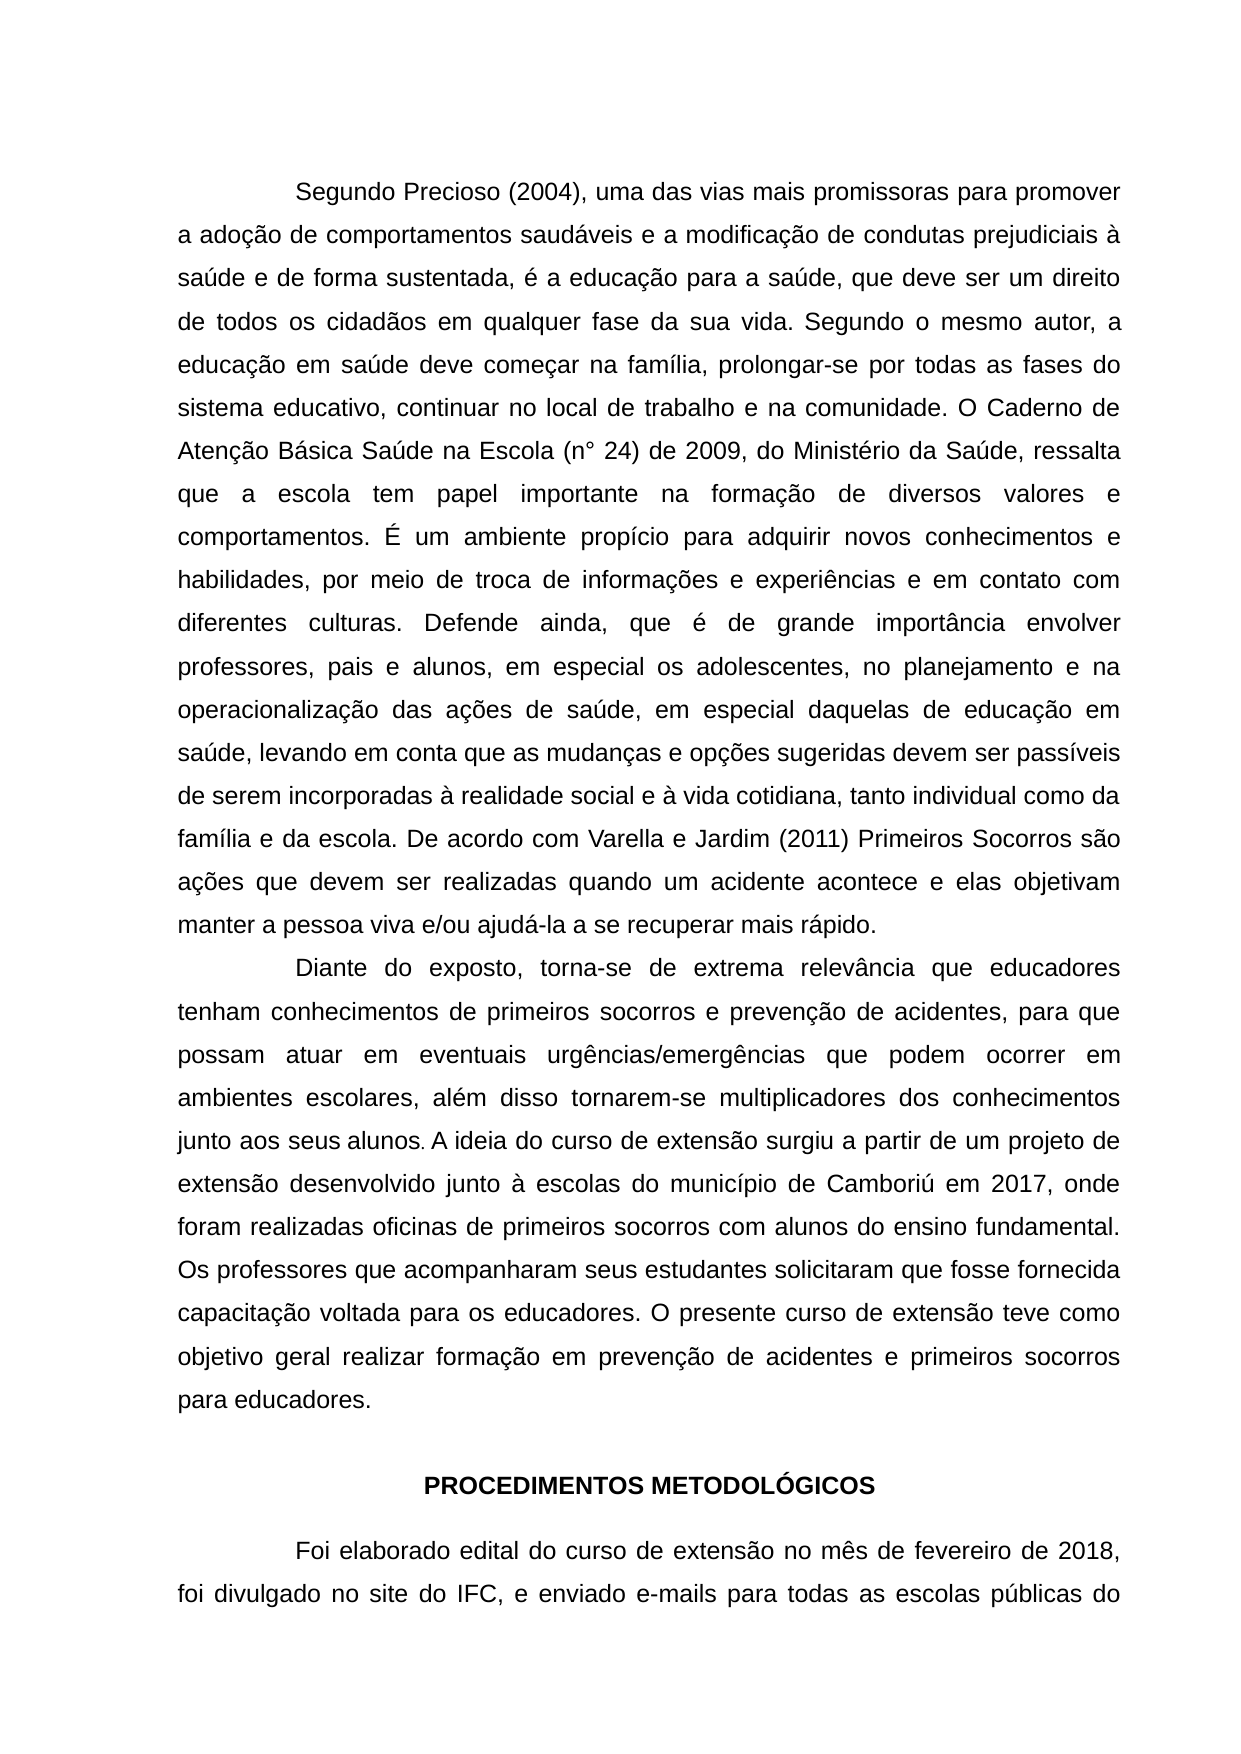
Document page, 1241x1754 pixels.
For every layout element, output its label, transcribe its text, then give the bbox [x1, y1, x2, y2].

text PROCEDIMENTOS METODOLÓGICOS [177, 1471, 1122, 1500]
text Foi elaborado edital do curso de extensão no mês de fevereiro de 2018, foi divulgado no site do IFC, e enviado e-mails para todas as escolas públicas do [177, 1536, 1122, 1607]
text Segundo Precioso (2004), uma das vias mais promissoras para promover a adoção de comportamentos saudáveis e a modificação de condutas prejudiciais à saúde e de forma sustentada, é a educação para a saúde, que deve ser um direito de todos os cidadãos em qualquer fase da sua vida. Segundo o mesmo autor, a educação em saúde deve começar na família, prolongar-se por todas as fases do sistema educativo, continuar no local de trabalho e na comunidade. O Caderno de Atenção Básica Saúde na Escola (n° 24) de 2009, do Ministério da Saúde, ressalta que a escola tem papel importante na formação de diversos valores e comportamentos. É um ambiente propício para adquirir novos conhecimentos e habilidades, por meio de troca de informações e experiências e em contato com diferentes culturas. Defende ainda, que é de grande importância envolver professores, pais e alunos, em especial os adolescentes, no planejamento e na operacionalização das ações de saúde, em especial daquelas de educação em saúde, levando em conta que as mudanças e opções sugeridas devem ser passíveis de serem incorporadas à realidade social e à vida cotidiana, tanto individual como da família e da escola. De acordo com Varella e Jardim (2011) Primeiros Socorros são ações que devem ser realizadas quando um acidente acontece e elas objetivam manter a pessoa viva e/ou ajudá-la a se recuperar mais rápido. [177, 177, 1122, 939]
text Diante do exposto, torna-se de extrema relevância que educadores tenham conhecimentos de primeiros socorros e prevenção de acidentes, para que possam atuar em eventuais urgências/emergências que podem ocorrer em ambientes escolares, além disso tornarem-se multiplicadores dos conhecimentos junto aos seus alunos. A ideia do curso de extensão surgiu a partir de um projeto de extensão desenvolvido junto à escolas do município de Camboriú em 2017, onde foram realizadas oficinas de primeiros socorros com alunos do ensino fundamental. Os professores que acompanharam seus estudantes solicitaram que fosse fornecida capacitação voltada para os educadores. O presente curso de extensão teve como objetivo geral realizar formação em prevenção de acidentes e primeiros socorros para educadores. [177, 953, 1122, 1413]
